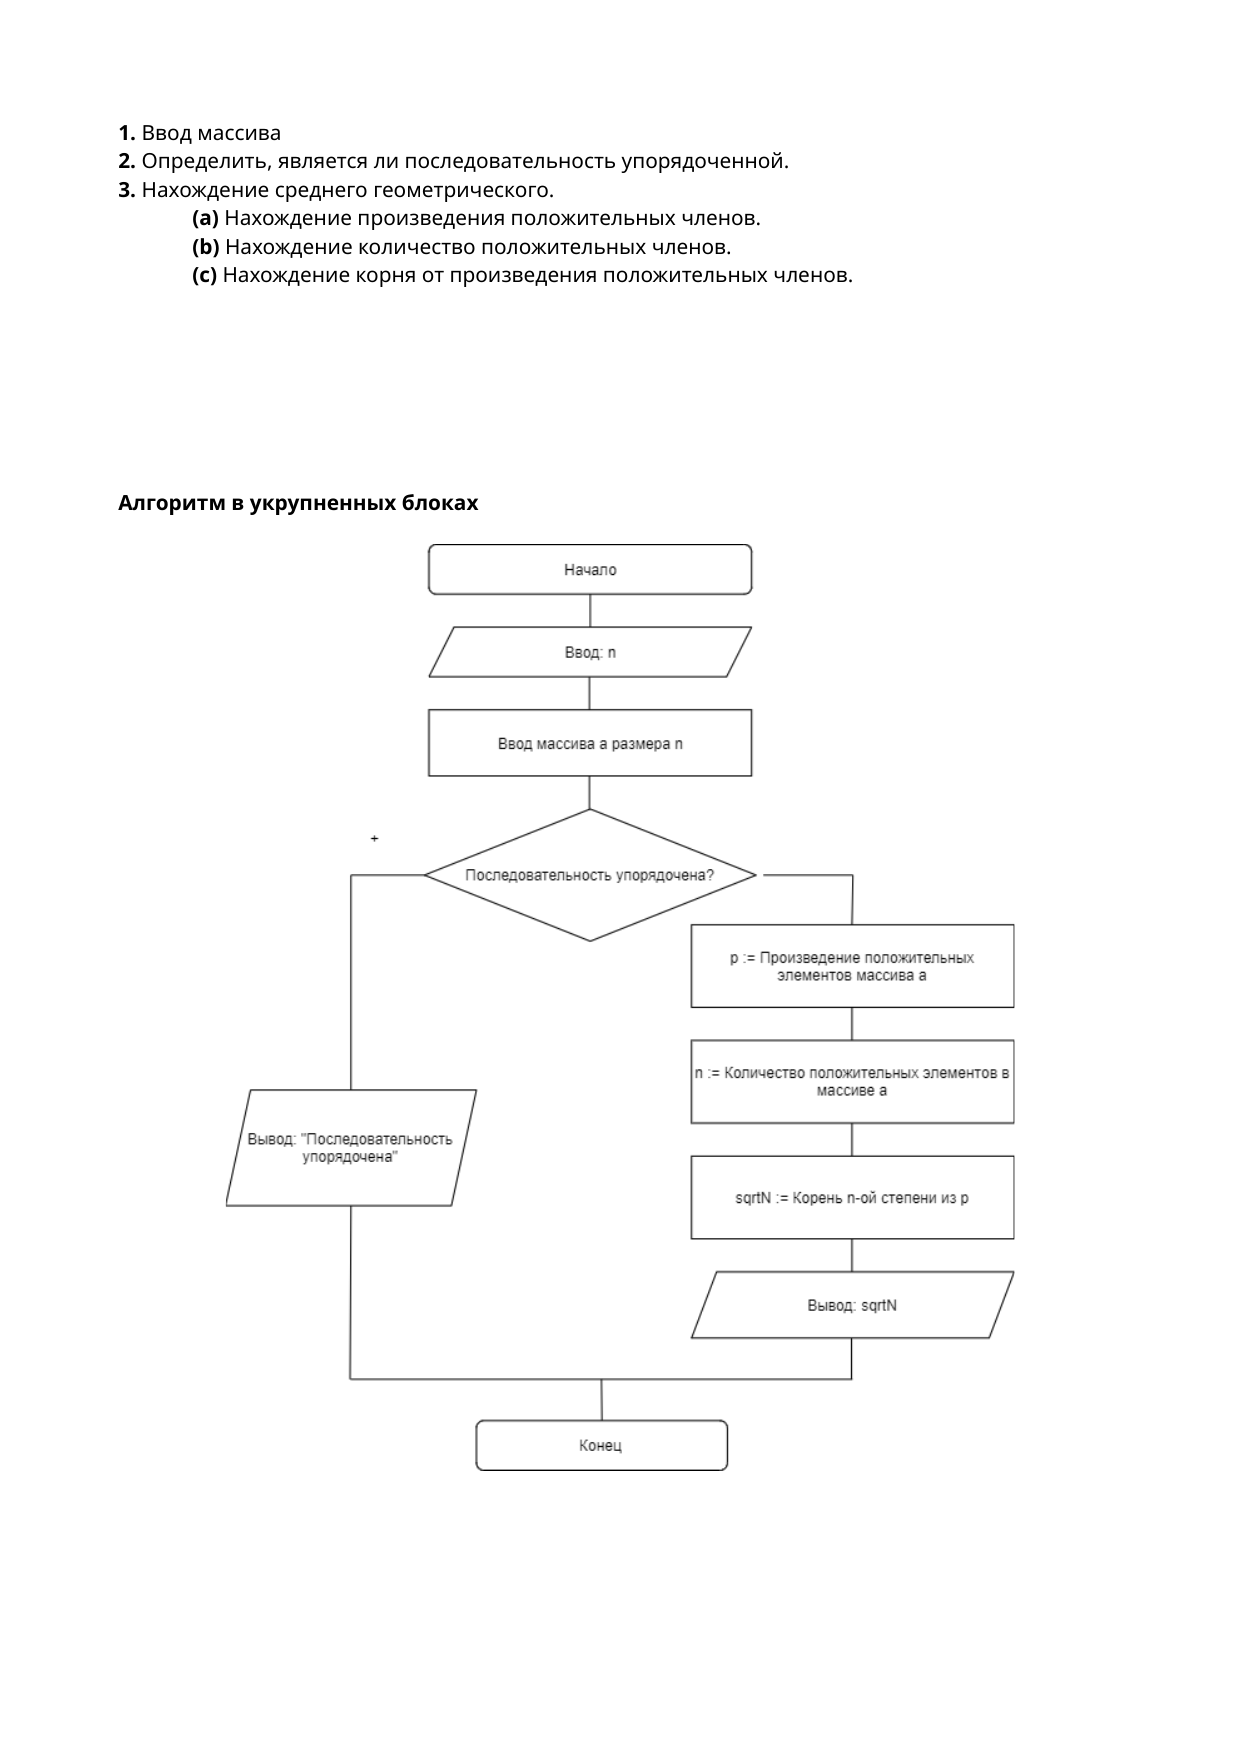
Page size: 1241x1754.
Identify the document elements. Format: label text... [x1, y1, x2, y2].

text 2. Определить, является ли последовательность упорядоченной. [118, 147, 1122, 175]
text 1. Ввод массива [118, 118, 1122, 147]
text (b) Нахождение количество положительных членов. [118, 232, 1122, 260]
text (a) Нахождение произведения положительных членов. [118, 203, 1122, 232]
text (с) Нахождение корня от произведения положительных членов. [118, 260, 1122, 289]
text Алгоритм в укрупненных блоках [118, 488, 1122, 516]
picture [225, 544, 1015, 1471]
text 3. Нахождение среднего геометрического. [118, 175, 1122, 203]
